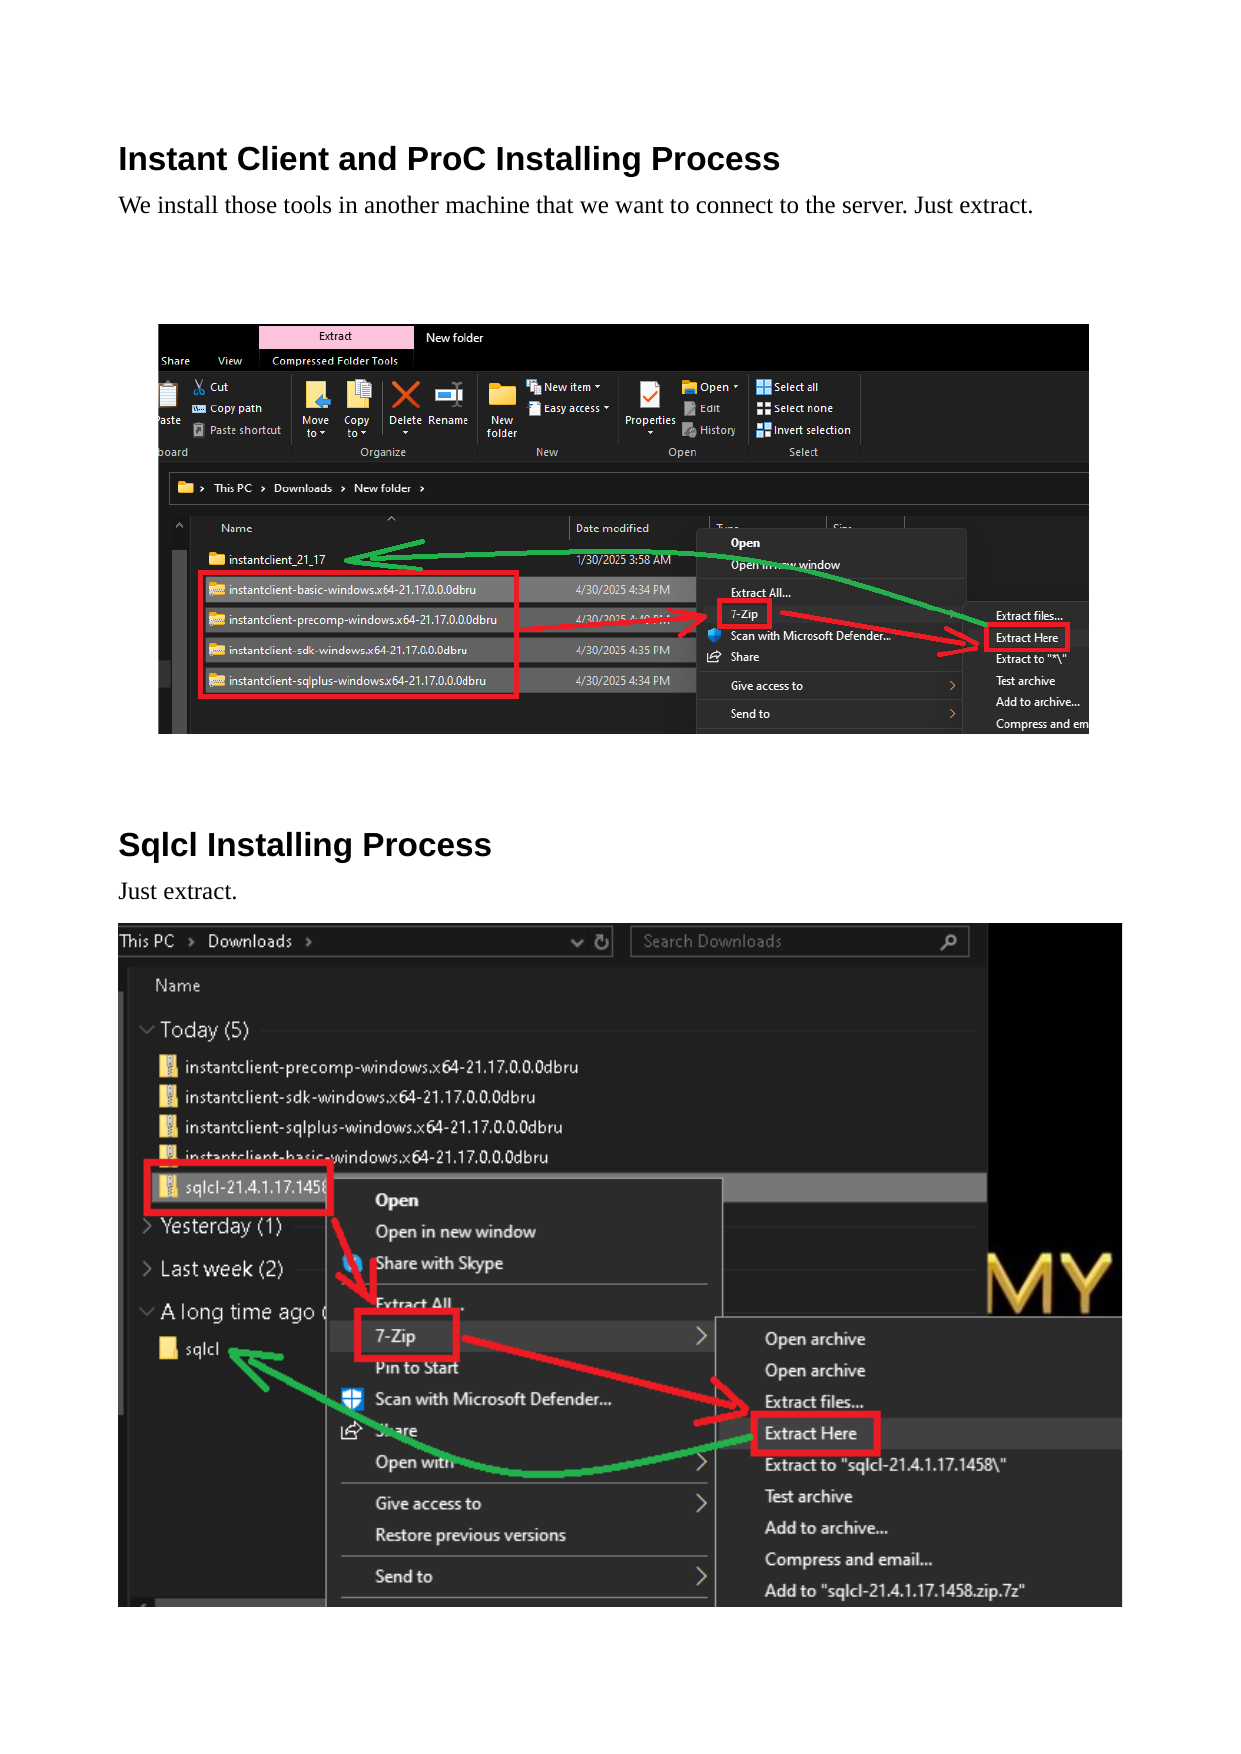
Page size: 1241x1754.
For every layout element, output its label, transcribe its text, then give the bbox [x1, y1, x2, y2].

text Just extract. [118, 876, 1122, 904]
picture [158, 324, 1089, 734]
subtitle Sqlcl Installing Process [118, 825, 1122, 863]
subtitle Instant Client and ProC Installing Process [118, 139, 1122, 177]
picture [118, 923, 1123, 1607]
text We install those tools in another machine that we want to connect to the server. Just extract. [118, 190, 1122, 219]
